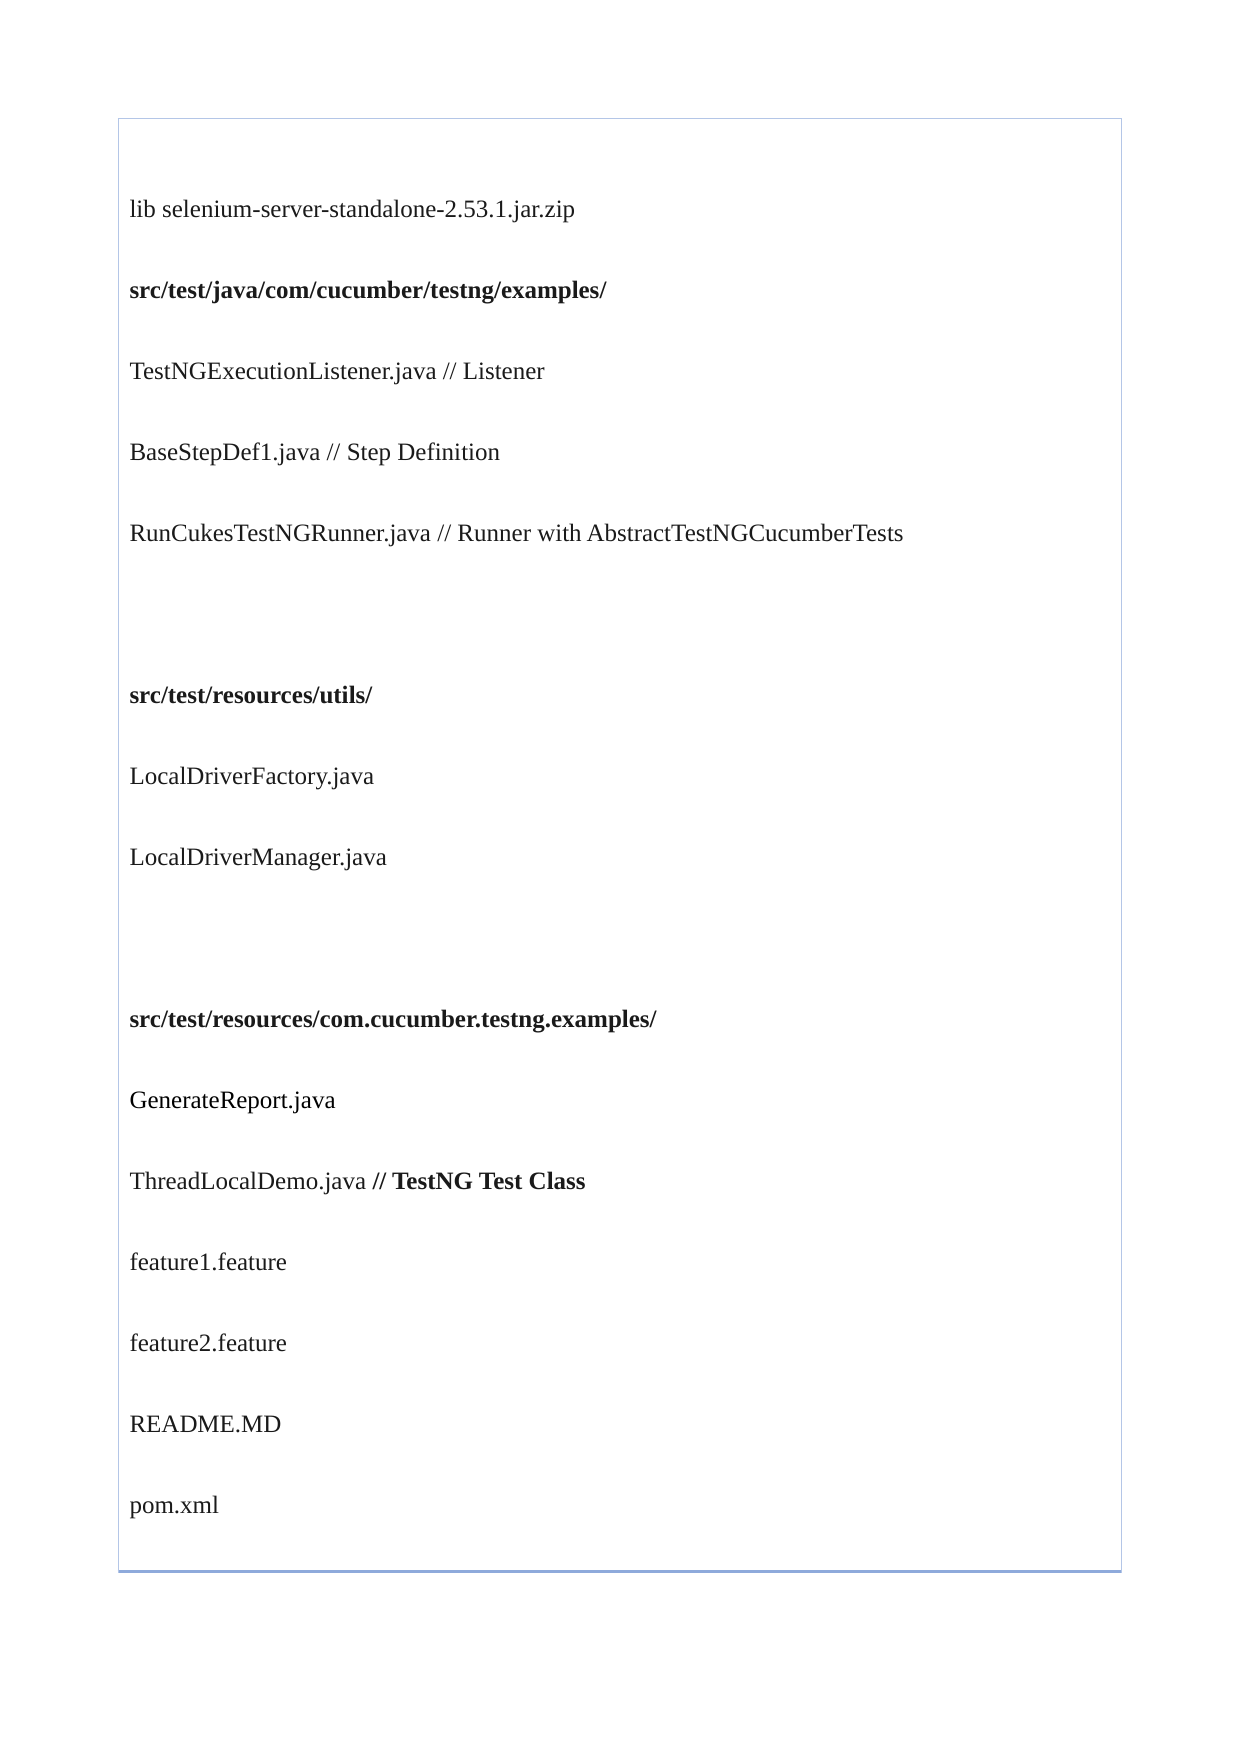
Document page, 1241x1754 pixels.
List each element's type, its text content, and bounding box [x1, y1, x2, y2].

table_header lib selenium-server-standalone-2.53.1.jar.zip src/test/java/com/cucumber/testng/examples/ TestNGExecutionListener.java // Listener BaseStepDef1.java // Step Definition RunCukesTestNGRunner.java // Runner with AbstractTestNGCucumberTests src/test/resources/utils/ LocalDriverFactory.java LocalDriverManager.java src/test/resources/com.cucumber.testng.examples/ GenerateReport.java ThreadLocalDemo.java // TestNG Test Class feature1.feature feature2.feature README.MD pom.xml [119, 119, 1121, 1570]
